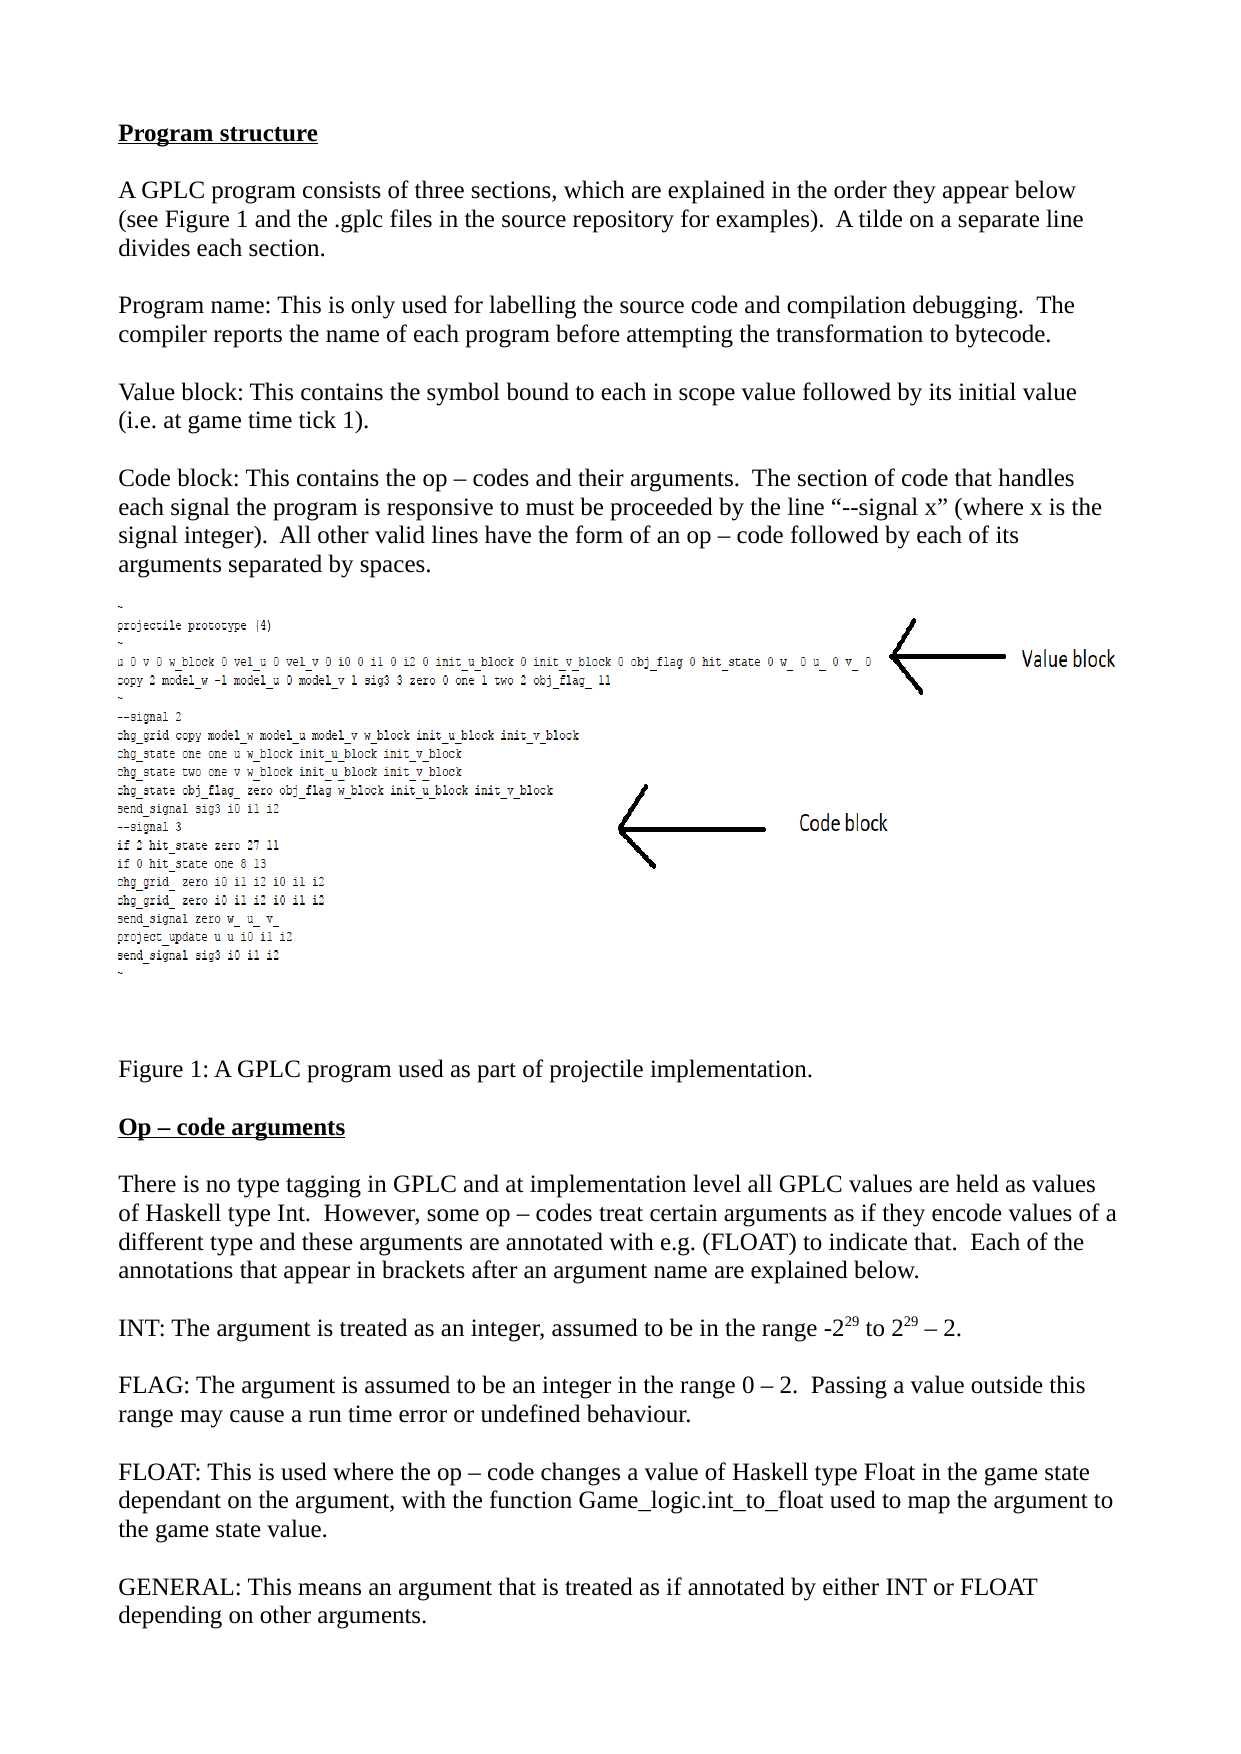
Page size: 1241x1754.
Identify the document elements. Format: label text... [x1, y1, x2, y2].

text FLOAT: This is used where the op – code changes a value of Haskell type Float in the game state dependant on the argument, with the function Game_logic.int_to_float used to map the argument to the game state value. [118, 1457, 1122, 1543]
text Op – code arguments [118, 1112, 1122, 1140]
text INT: The argument is treated as an integer, assumed to be in the range -229 to 229 – 2. [118, 1313, 1122, 1342]
text Figure 1: A GPLC program used as part of projectile implementation. [118, 1054, 1122, 1083]
text A GPLC program consists of three sections, which are explained in the order they appear below (see Figure 1 and the .gplc files in the source repository for examples). A tilde on a separate line divides each section. [118, 176, 1122, 262]
text Value block: This contains the symbol bound to each in scope value followed by its initial value (i.e. at game time tick 1). [118, 377, 1122, 434]
text Code block: This contains the op – codes and their arguments. The section of code that handles each signal the program is responsive to must be proceeded by the line “--signal x” (where x is the signal integer). All other valid lines have the form of an op – code followed by each of its arguments separated by spaces. [118, 463, 1122, 578]
text FLAG: The argument is assumed to be an integer in the range 0 – 2. Passing a value outside this range may cause a run time error or undefined behaviour. [118, 1370, 1122, 1428]
text There is no type tagging in GPLC and at implementation level all GPLC values are held as values of Haskell type Int. However, some op – codes treat certain arguments as if they encode values of a different type and these arguments are annotated with e.g. (FLOAT) to indicate that. Each of the annotations that appear in brackets after an argument name are explained below. [118, 1169, 1122, 1284]
text Program structure [118, 118, 1122, 147]
text Program name: This is only used for labelling the source code and compilation debugging. The compiler reports the name of each program before attempting the transformation to bytecode. [118, 291, 1122, 348]
text GENERAL: This means an argument that is treated as if annotated by either INT or FLOAT depending on other arguments. [118, 1572, 1122, 1629]
